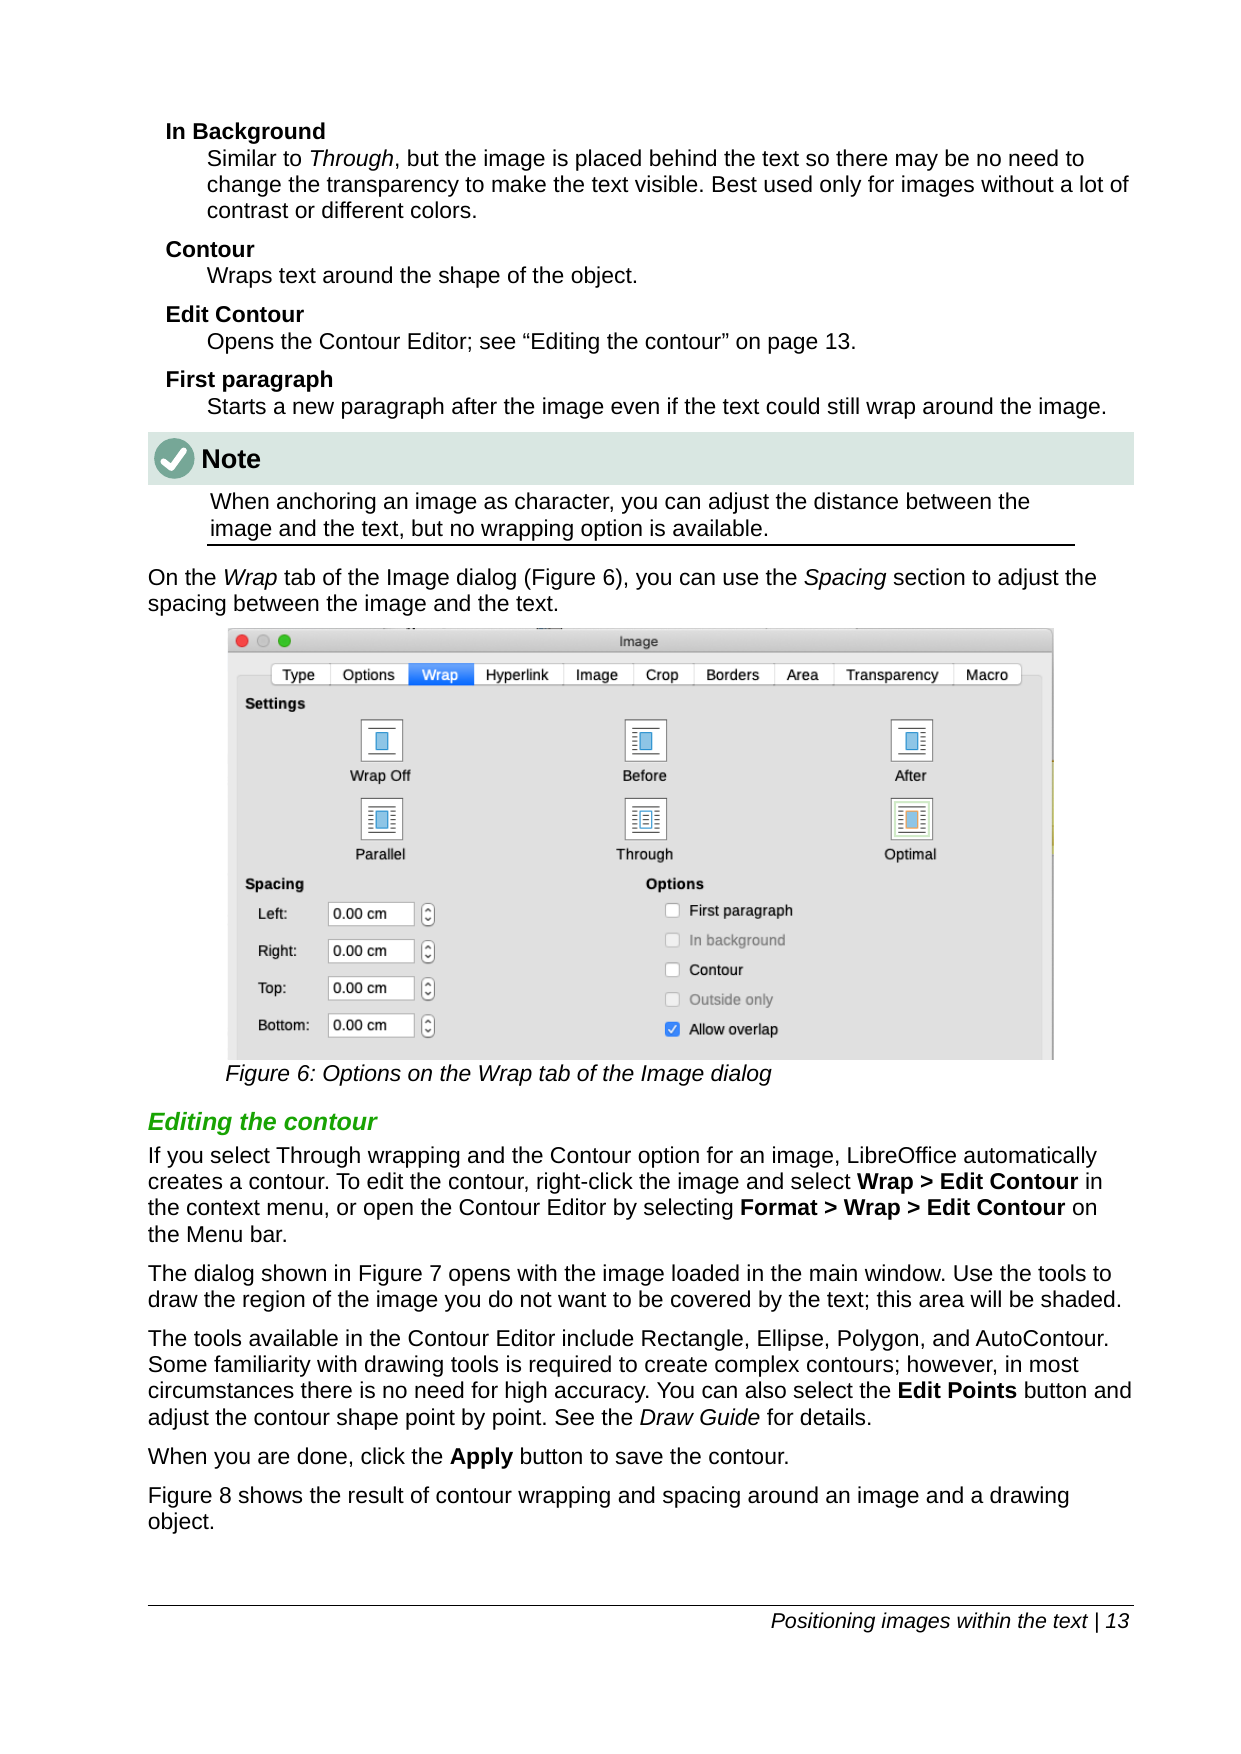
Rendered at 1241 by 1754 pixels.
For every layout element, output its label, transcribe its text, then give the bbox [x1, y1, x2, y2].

text Similar to Through, but the image is placed behind the text so there may be no need to change the transparency to make the text visible. Best used only for images without a lot of contrast or different colors. [207, 144, 1134, 223]
text Starts a new paragraph after the image even if the text could still wrap around the image. [207, 393, 1134, 419]
text Edit Contour [165, 301, 1134, 328]
text Figure 6: Options on the Wrap tab of the Image dialog [225, 629, 1056, 1086]
text On the Wrap tab of the Image dialog (Figure 6), you can use the Spacing section to adjust the spacing between the image and the text. [148, 564, 1134, 616]
text First paragraph [165, 366, 1134, 393]
text The dialog shown in Figure 7 opens with the image loaded in the main window. Use the tools to draw the region of the image you do not want to be covered by the text; this area will be shaded. [148, 1259, 1134, 1312]
subtitle Editing the contour [148, 1107, 1134, 1136]
text In Background [165, 118, 1134, 144]
text Figure 8 shows the result of contour wrapping and spacing around an image and a drawing object. [148, 1482, 1134, 1534]
text Wraps text around the shape of the object. [207, 262, 1134, 289]
picture [227, 628, 1054, 1060]
text The tools available in the Contour Editor include Rectangle, Ellipse, Polygon, and AutoContour. Some familiarity with drawing tools is required to create complex contours; however, in most circumstances there is no need for high accuracy. You can also select the Edit Points button and adjust the contour shape point by point. See the Draw Guide for details. [148, 1325, 1134, 1430]
text When anchoring an image as character, you can adjust the distance between the image and the text, but no wrapping option is available. [207, 485, 1075, 544]
subtitle Note [148, 432, 1134, 485]
text If you select Through wrapping and the Contour option for an image, LibreOffice automatically creates a contour. To edit the contour, right-click the image and select Wrap > Edit Contour in the context menu, or open the Contour Editor by selecting Format > Wrap > Edit Contour on the Menu bar. [148, 1142, 1134, 1247]
text When you are done, click the Apply button to save the contour. [148, 1443, 1134, 1469]
text Contour [165, 236, 1134, 262]
text Opens the Contour Editor; see “Editing the contour” on page 13. [207, 328, 1134, 354]
